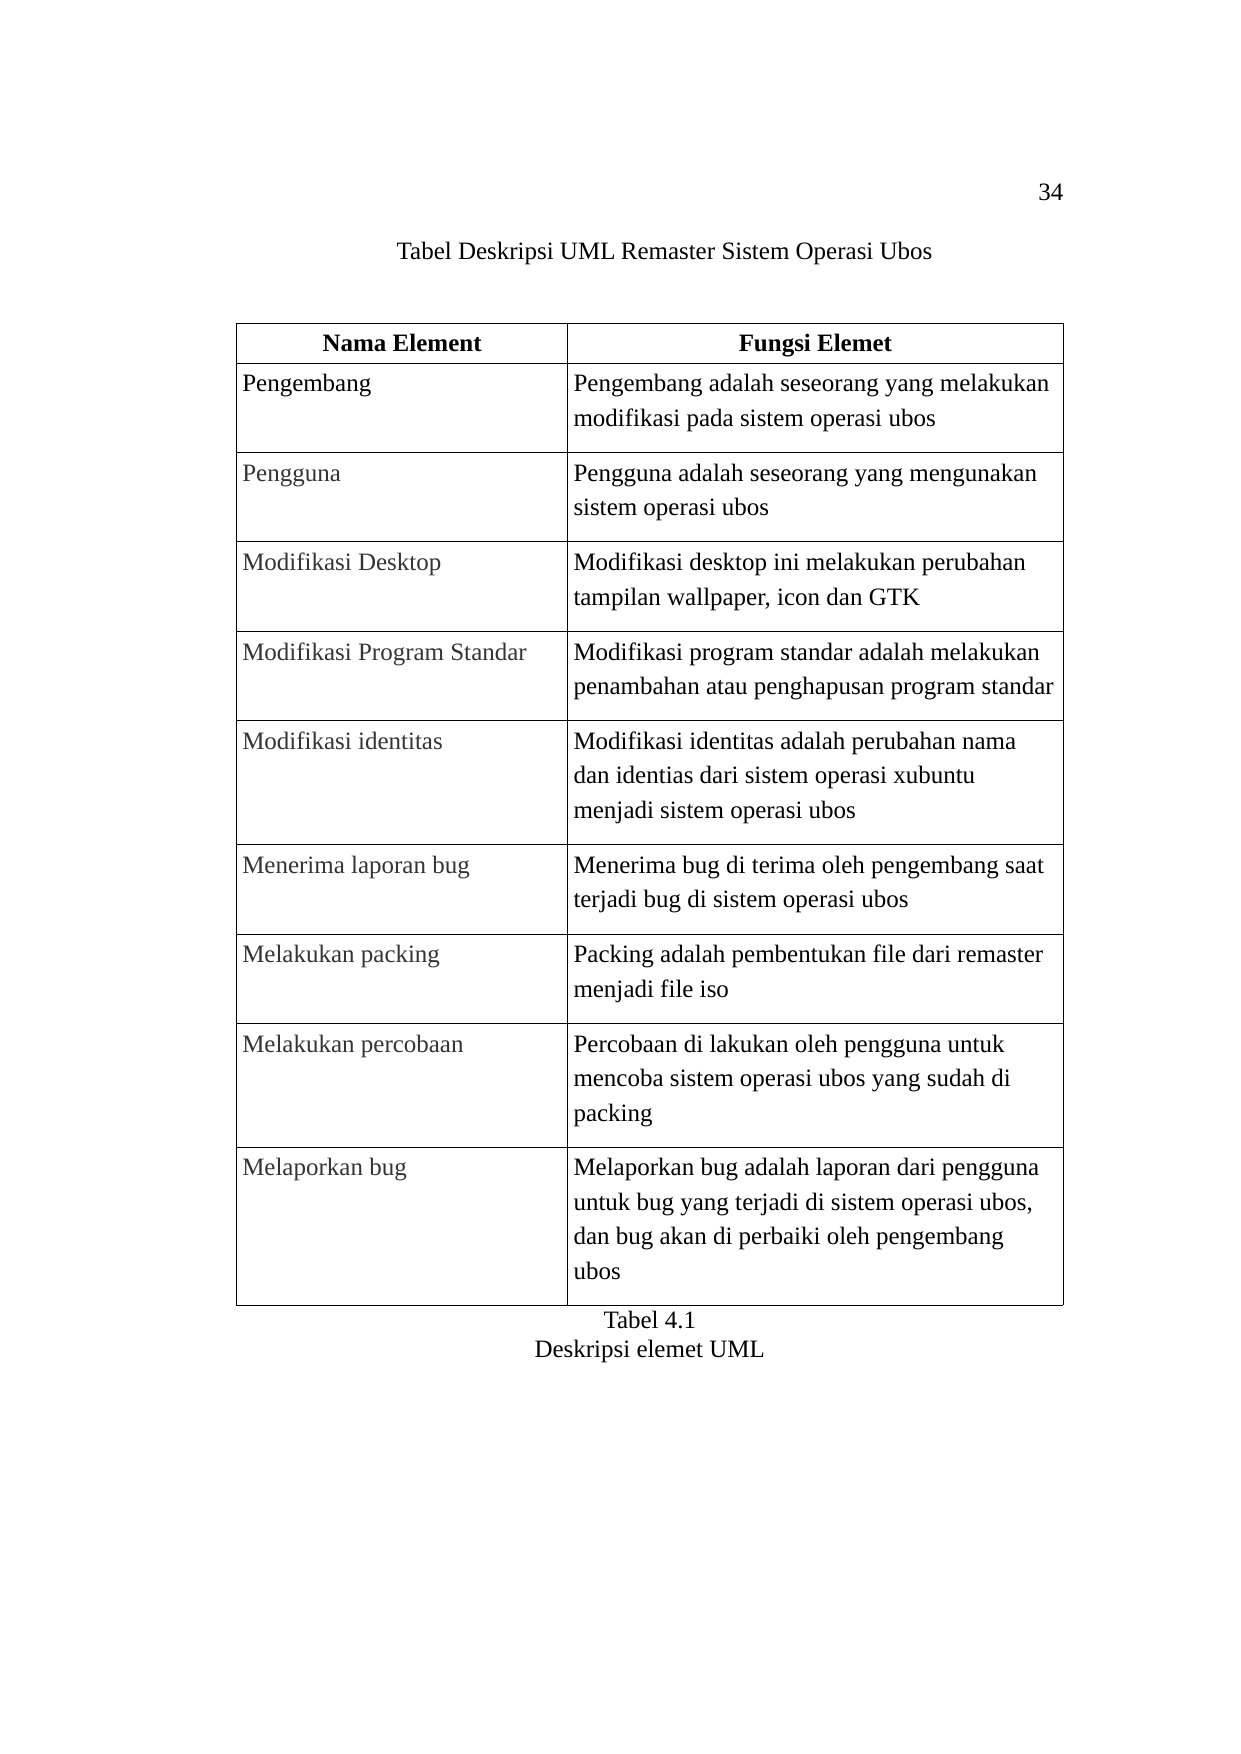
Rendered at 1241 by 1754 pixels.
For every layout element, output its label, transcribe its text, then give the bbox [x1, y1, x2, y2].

table_cell Pengembang adalah seseorang yang melakukan modifikasi pada sistem operasi ubos [568, 364, 1063, 452]
table_cell Modifikasi desktop ini melakukan perubahan tampilan wallpaper, icon dan GTK [568, 542, 1063, 631]
table_cell Modifikasi program standar adalah melakukan penambahan atau penghapusan program standar [568, 632, 1063, 720]
table_cell Percobaan di lakukan oleh pengguna untuk mencoba sistem operasi ubos yang sudah di packing [568, 1024, 1063, 1147]
table_cell Modifikasi identitas [237, 721, 567, 844]
table_cell Melaporkan bug adalah laporan dari pengguna untuk bug yang terjadi di sistem operasi ubos, dan bug akan di perbaiki oleh pengembang ubos [568, 1148, 1063, 1305]
table_cell Pengguna adalah seseorang yang mengunakan sistem operasi ubos [568, 453, 1063, 541]
table_cell Melaporkan bug [237, 1148, 567, 1305]
table_cell Pengguna [237, 453, 567, 541]
table_cell Pengembang [237, 364, 567, 452]
table_header Nama Element [237, 324, 567, 363]
table_cell Melakukan packing [237, 935, 567, 1023]
table_cell Modifikasi Program Standar [237, 632, 567, 720]
table_cell Melakukan percobaan [237, 1024, 567, 1147]
text Deskripsi elemet UML [236, 1334, 1063, 1363]
table_cell Modifikasi Desktop [237, 542, 567, 631]
table_cell Menerima bug di terima oleh pengembang saat terjadi bug di sistem operasi ubos [568, 845, 1063, 933]
table_cell Menerima laporan bug [237, 845, 567, 933]
table_cell Packing adalah pembentukan file dari remaster menjadi file iso [568, 935, 1063, 1023]
text Tabel 4.1 [236, 1306, 1063, 1334]
text Tabel Deskripsi UML Remaster Sistem Operasi Ubos [266, 236, 1063, 265]
table_cell Modifikasi identitas adalah perubahan nama dan identias dari sistem operasi xubuntu menjadi sistem operasi ubos [568, 721, 1063, 844]
table_header Fungsi Elemet [568, 324, 1063, 363]
